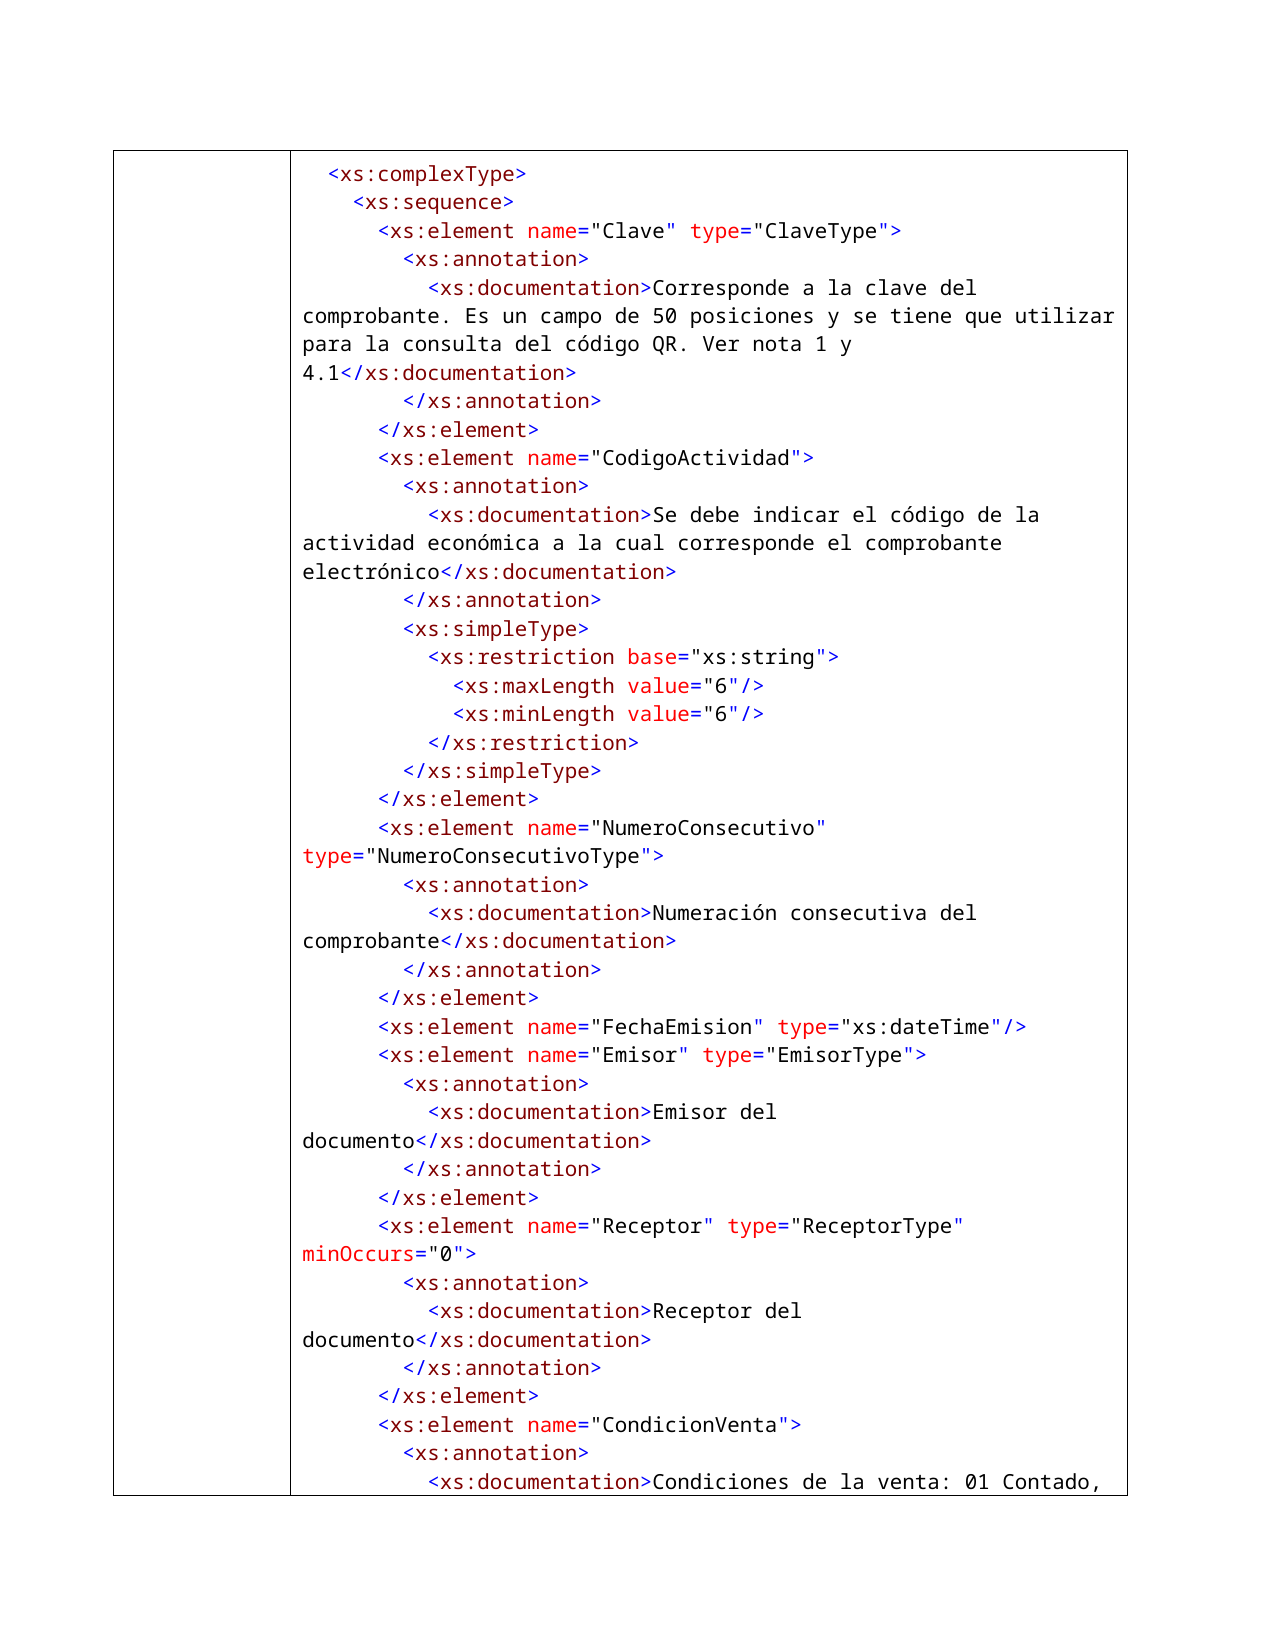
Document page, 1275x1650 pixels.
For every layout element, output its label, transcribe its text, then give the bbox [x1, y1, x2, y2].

table_cell [114, 151, 290, 1495]
table_cell <xs:complexType> <xs:sequence> <xs:element name="Clave" type="ClaveType"> <xs:annotation> <xs:documentation>Corresponde a la clave del comprobante. Es un campo de 50 posiciones y se tiene que utilizar para la consulta del código QR. Ver nota 1 y 4.1</xs:documentation> </xs:annotation> </xs:element> <xs:element name="CodigoActividad"> <xs:annotation> <xs:documentation>Se debe indicar el código de la actividad económica a la cual corresponde el comprobante electrónico</xs:documentation> </xs:annotation> <xs:simpleType> <xs:restriction base="xs:string"> <xs:maxLength value="6"/> <xs:minLength value="6"/> </xs:restriction> </xs:simpleType> </xs:element> <xs:element name="NumeroConsecutivo" type="NumeroConsecutivoType"> <xs:annotation> <xs:documentation>Numeración consecutiva del comprobante</xs:documentation> </xs:annotation> </xs:element> <xs:element name="FechaEmision" type="xs:dateTime"/> <xs:element name="Emisor" type="EmisorType"> <xs:annotation> <xs:documentation>Emisor del documento</xs:documentation> </xs:annotation> </xs:element> <xs:element name="Receptor" type="ReceptorType" minOccurs="0"> <xs:annotation> <xs:documentation>Receptor del documento</xs:documentation> </xs:annotation> </xs:element> <xs:element name="CondicionVenta"> <xs:annotation> <xs:documentation>Condiciones de la venta: 01 Contado, [291, 151, 1127, 1495]
